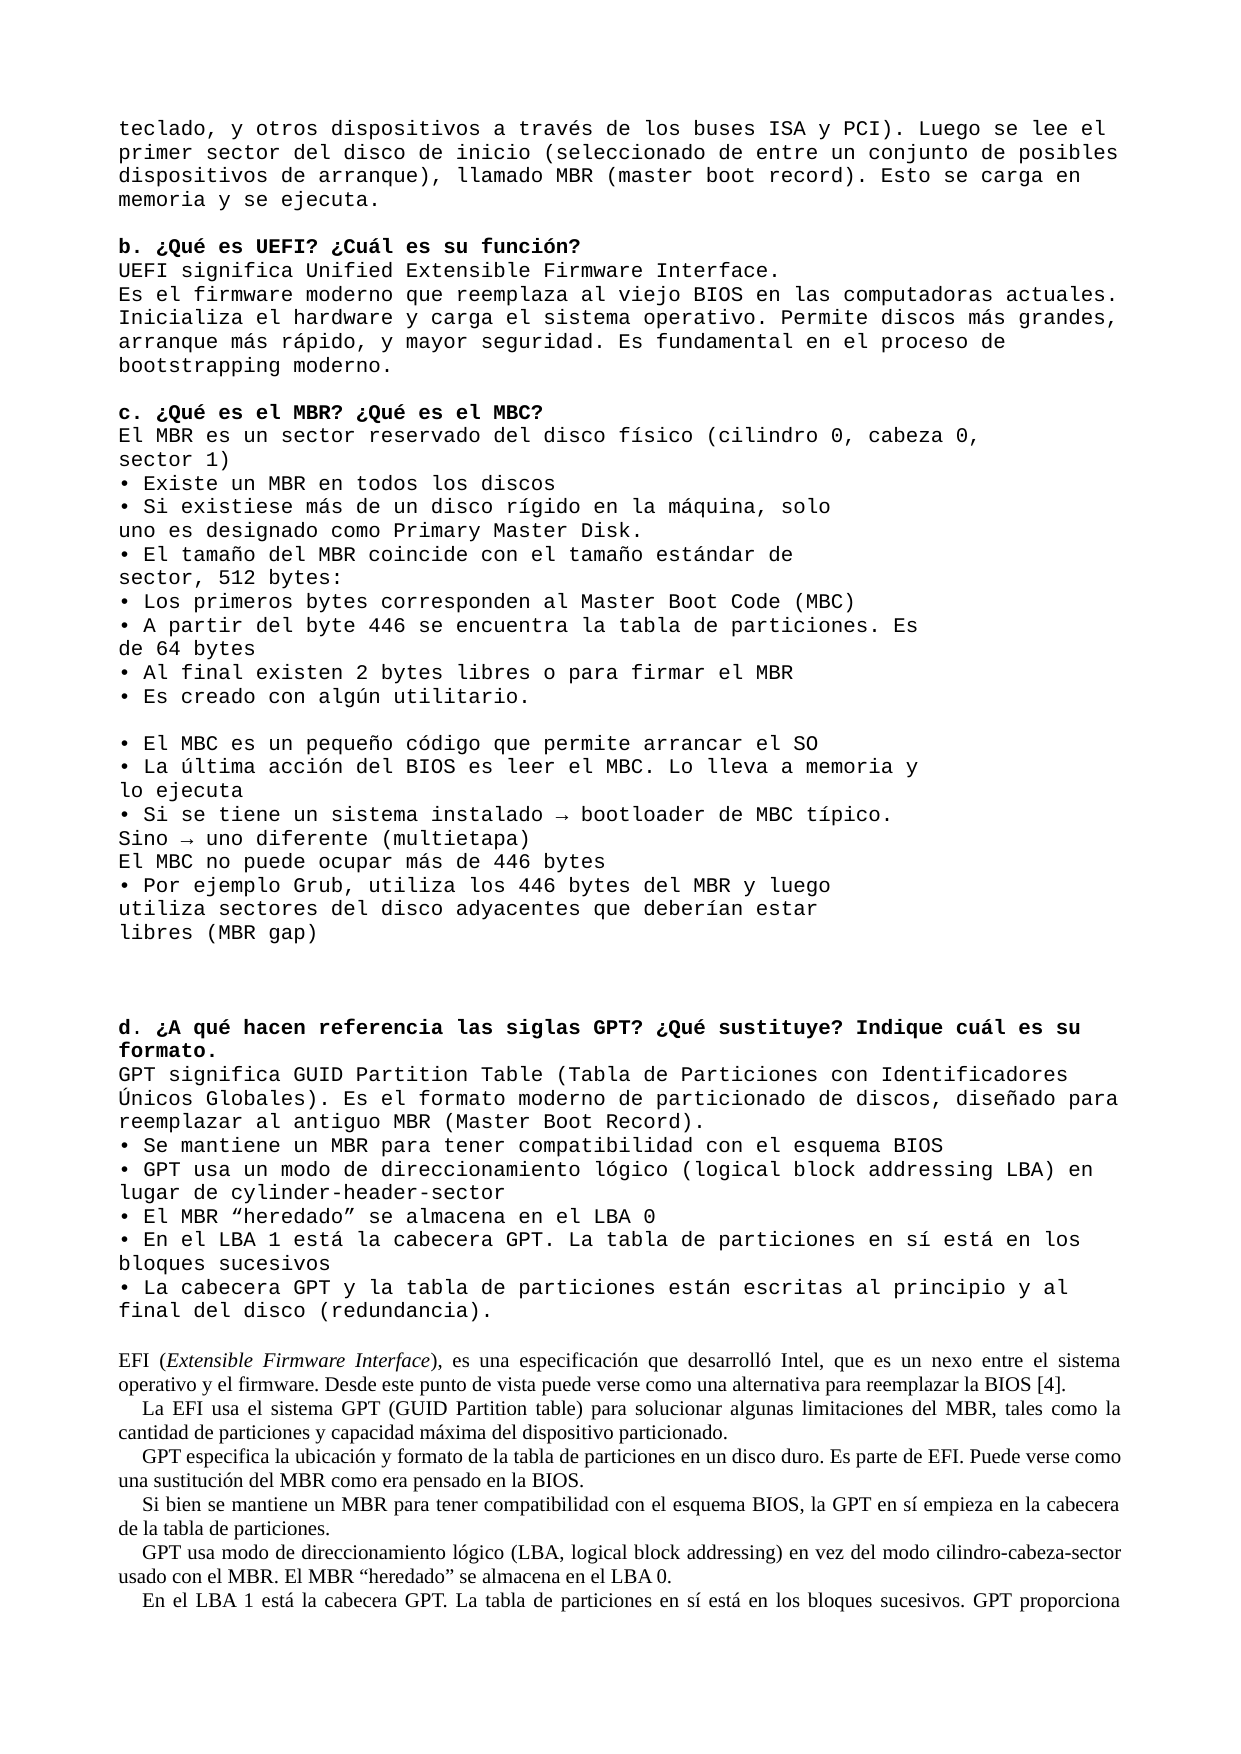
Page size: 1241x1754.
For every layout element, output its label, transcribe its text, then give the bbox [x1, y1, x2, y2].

text libres (MBR gap) [118, 922, 1122, 946]
text • Se mantiene un MBR para tener compatibilidad con el esquema BIOS [118, 1135, 1122, 1158]
text UEFI significa Unified Extensible Firmware Interface. Es el firmware moderno que reemplaza al viejo BIOS en las computadoras actuales. [118, 260, 1122, 307]
text EFI (Extensible Firmware Interface), es una especificación que desarrolló Intel, que es un nexo entre el sistema operativo y el firmware. Desde este punto de vista puede verse como una alternativa para reemplazar la BIOS [4]. [118, 1348, 1122, 1396]
text • El MBR “heredado” se almacena en el LBA 0 [118, 1206, 1122, 1229]
text • El tamaño del MBR coincide con el tamaño estándar de [118, 544, 1122, 567]
text • Al final existen 2 bytes libres o para firmar el MBR [118, 662, 1122, 686]
text GPT usa modo de direccionamiento lógico (LBA, logical block addressing) en vez del modo cilindro-cabeza-sector usado con el MBR. El MBR “heredado” se almacena en el LBA 0. [118, 1540, 1122, 1588]
text • Si se tiene un sistema instalado → bootloader de MBC típico. [118, 804, 1122, 827]
text En el LBA 1 está la cabecera GPT. La tabla de particiones en sí está en los bloques sucesivos. GPT proporciona [118, 1588, 1122, 1612]
text Inicializa el hardware y carga el sistema operativo. Permite discos más grandes, arranque más rápido, y mayor seguridad. Es fundamental en el proceso de bootstrapping moderno. [118, 307, 1122, 378]
text • La última acción del BIOS es leer el MBC. Lo lleva a memoria y [118, 757, 1122, 780]
text • GPT usa un modo de direccionamiento lógico (logical block addressing LBA) en lugar de cylinder-header-sector [118, 1158, 1122, 1206]
text c. ¿Qué es el MBR? ¿Qué es el MBC? [118, 402, 1122, 426]
text • La cabecera GPT y la tabla de particiones están escritas al principio y al final del disco (redundancia). [118, 1277, 1122, 1324]
text La EFI usa el sistema GPT (GUID Partition table) para solucionar algunas limitaciones del MBR, tales como la cantidad de particiones y capacidad máxima del dispositivo particionado. [118, 1396, 1122, 1444]
text • A partir del byte 446 se encuentra la tabla de particiones. Es [118, 615, 1122, 638]
text • Los primeros bytes corresponden al Master Boot Code (MBC) [118, 591, 1122, 615]
text Sino → uno diferente (multietapa) [118, 827, 1122, 851]
text • Existe un MBR en todos los discos [118, 473, 1122, 496]
text GPT especifica la ubicación y formato de la tabla de particiones en un disco duro. Es parte de EFI. Puede verse como una sustitución del MBR como era pensado en la BIOS. [118, 1444, 1122, 1492]
text sector, 512 bytes: [118, 567, 1122, 591]
text • Si existiese más de un disco rígido en la máquina, solo [118, 496, 1122, 520]
text teclado, y otros dispositivos a través de los buses ISA y PCI). Luego se lee el primer sector del disco de inicio (seleccionado de entre un conjunto de posibles dispositivos de arranque), llamado MBR (master boot record). Esto se carga en memoria y se ejecuta. [118, 118, 1122, 213]
text b. ¿Qué es UEFI? ¿Cuál es su función? [118, 236, 1122, 260]
text • En el LBA 1 está la cabecera GPT. La tabla de particiones en sí está en los bloques sucesivos [118, 1229, 1122, 1277]
text utiliza sectores del disco adyacentes que deberían estar [118, 898, 1122, 922]
text Si bien se mantiene un MBR para tener compatibilidad con el esquema BIOS, la GPT en sí empieza en la cabecera de la tabla de particiones. [118, 1492, 1122, 1540]
text de 64 bytes [118, 638, 1122, 662]
text lo ejecuta [118, 780, 1122, 804]
text El MBR es un sector reservado del disco físico (cilindro 0, cabeza 0, [118, 426, 1122, 449]
text El MBC no puede ocupar más de 446 bytes [118, 851, 1122, 875]
text • El MBC es un pequeño código que permite arrancar el SO [118, 733, 1122, 757]
text uno es designado como Primary Master Disk. [118, 520, 1122, 544]
text sector 1) [118, 449, 1122, 473]
text d. ¿A qué hacen referencia las siglas GPT? ¿Qué sustituye? Indique cuál es su formato. [118, 1017, 1122, 1064]
text • Es creado con algún utilitario. [118, 686, 1122, 709]
text GPT significa GUID Partition Table (Tabla de Particiones con Identificadores Únicos Globales). Es el formato moderno de particionado de discos, diseñado para reemplazar al antiguo MBR (Master Boot Record). [118, 1064, 1122, 1135]
text • Por ejemplo Grub, utiliza los 446 bytes del MBR y luego [118, 875, 1122, 898]
